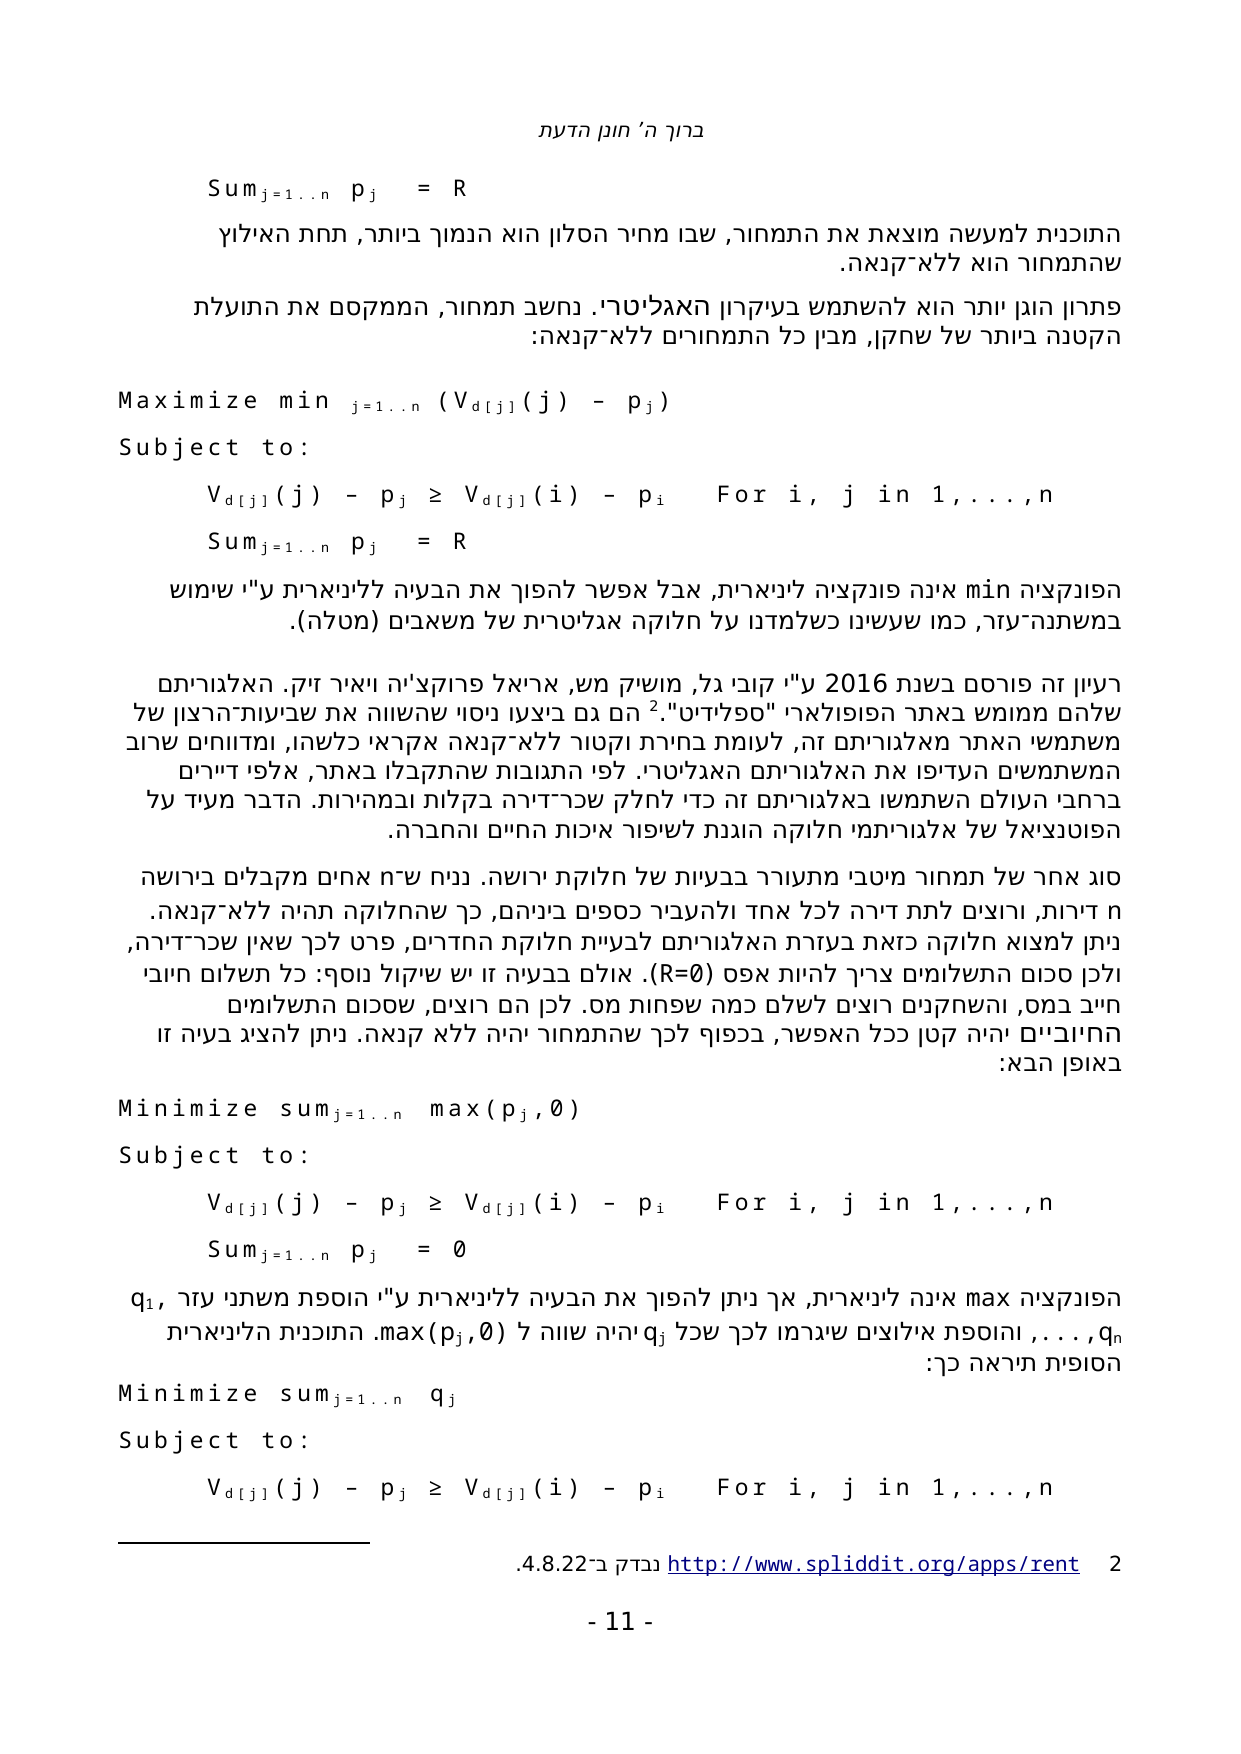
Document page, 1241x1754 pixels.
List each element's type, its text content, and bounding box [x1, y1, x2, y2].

text הפונקציה min אינה פונקציה ליניארית, אבל אפשר להפוך את הבעיה לליניארית ע"י שימוש במשתנה־עזר, כמו שעשינו כשלמדנו על חלוקה אגליטרית של משאבים (מטלה). [118, 572, 1122, 635]
text הפונקציה max אינה ליניארית, אך ניתן להפוך את הבעיה לליניארית ע"י הוספת משתני עזר q1,...,qn, והוספת אילוצים שיגרמו לכך שכל qj יהיה שווה ל max(pj,0). התוכנית הליניארית הסופית תיראה כך: [118, 1280, 1122, 1377]
text Subject to: [118, 1424, 1122, 1455]
text Maximize min j=1..n (Vd[j](j) – pj) [118, 384, 1122, 416]
text http://www.spliddit.org/apps/rent נבדק ב־4.8.22. [118, 1549, 1122, 1577]
text Sumj=1..n pj = R [207, 525, 1122, 556]
text סוג אחר של תמחור מיטבי מתעורר בבעיות של חלוקת ירושה. נניח ש־n אחים מקבלים בירושה n דירות, ורוצים לתת דירה לכל אחד ולהעביר כספים ביניהם, כך שהחלוקה תהיה ללא‏־קנאה. ניתן למצוא חלוקה כזאת בעזרת האלגוריתם לבעיית חלוקת החדרים, פרט לכך שאין שכר־דירה, ולכן סכום התשלומים צריך להיות אפס (R=0). אולם בבעיה זו יש שיקול נוסף: כל תשלום חיובי חייב במס, והשחקנים רוצים לשלם כמה שפחות מס. לכן הם רוצים, שסכום התשלומים החיוביים יהיה קטן ככל האפשר, בכפוף לכך שהתמחור יהיה ללא קנאה. ניתן להציג בעיה זו באופן הבא: [118, 859, 1122, 1078]
text Sumj=1..n pj = R [207, 172, 1122, 203]
text Vd[j](j) – pj ≥ Vd[j](i) – pi For i, j in 1,...,n [207, 478, 1122, 509]
text Vd[j](j) – pj ≥ Vd[j](i) – pi For i, j in 1,...,n [207, 1471, 1122, 1502]
text Sumj=1..n pj = 0 [207, 1233, 1122, 1264]
text התוכנית למעשה מוצאת את התמחור, שבו מחיר הסלון הוא הנמוך ביותר, תחת האילוץ שהתמחור הוא ללא־קנאה. [118, 219, 1122, 277]
text Subject to: [118, 1139, 1122, 1170]
text Minimize sumj=1..n max(pj,0) [118, 1092, 1122, 1123]
text פתרון הוגן יותר הוא להשתמש בעיקרון האגליטרי. נחשב תמחור, הממקסם את התועלת הקטנה ביותר של שחקן, מבין כל התמחורים ללא־קנאה: [118, 292, 1122, 350]
text Minimize sumj=1..n qj [118, 1377, 1122, 1408]
text רעיון זה פורסם בשנת 2016 ע"י קובי גל, מושיק מש, אריאל פרוקצ'יה ויאיר זיק. האלגוריתם שלהם ממומש באתר הפופולארי "ספלידיט". הם גם ביצעו ניסוי שהשווה את שביעות־הרצון של משתמשי האתר מאלגוריתם זה, לעומת בחירת וקטור ללא־קנאה אקראי כלשהו, ומדווחים שרוב המשתמשים העדיפו את האלגוריתם האגליטרי. לפי התגובות שהתקבלו באתר, אלפי דיירים ברחבי העולם השתמשו באלגוריתם זה כדי לחלק שכר־דירה בקלות ובמהירות. הדבר מעיד על הפוטנציאל של אלגוריתמי חלוקה הוגנת לשיפור איכות החיים והחברה. [118, 669, 1122, 844]
text Subject to: [118, 431, 1122, 462]
text Vd[j](j) – pj ≥ Vd[j](i) – pi For i, j in 1,...,n [207, 1186, 1122, 1217]
